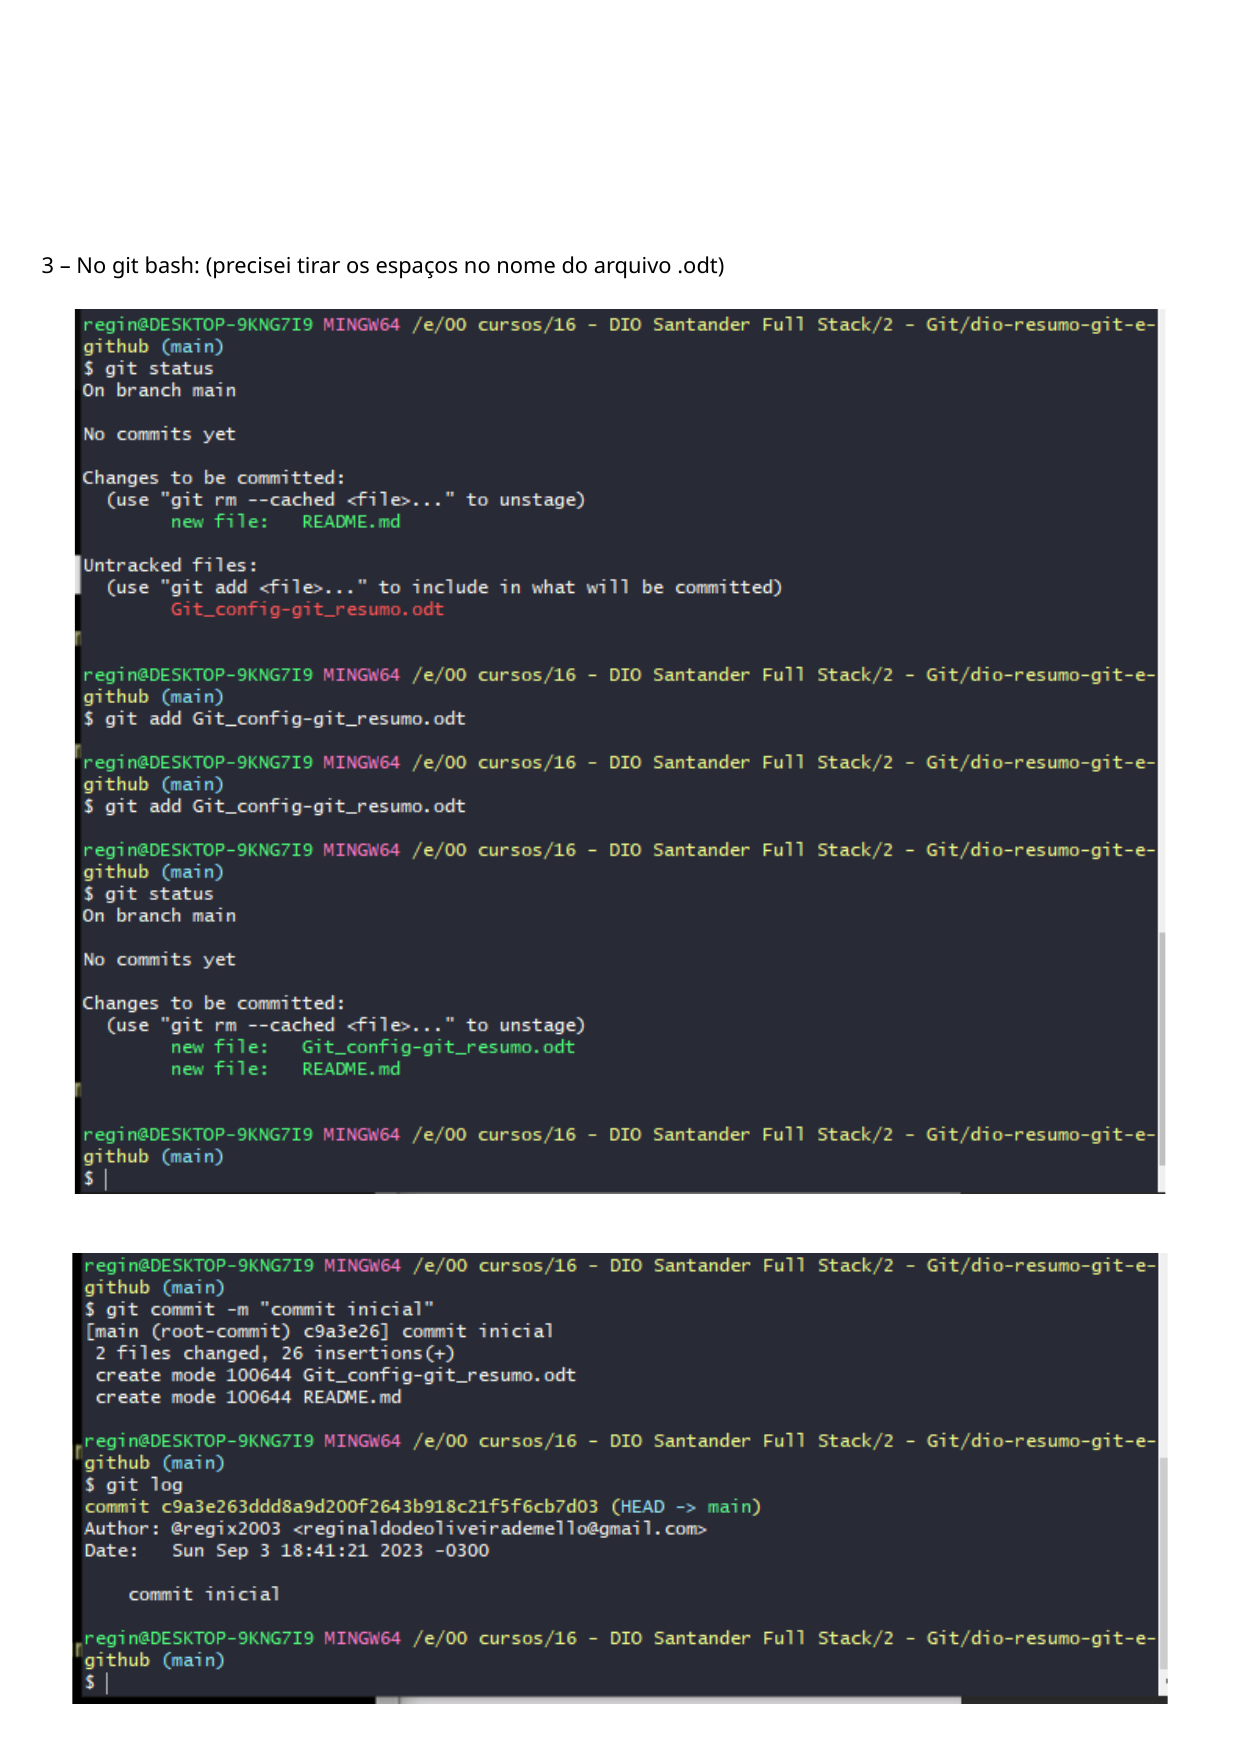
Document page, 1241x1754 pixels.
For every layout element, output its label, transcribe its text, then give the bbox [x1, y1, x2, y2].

picture [72, 1253, 1168, 1704]
text 3 – No git bash: (precisei tirar os espaços no nome do arquivo .odt) [41, 250, 1199, 280]
picture [74, 309, 1166, 1194]
